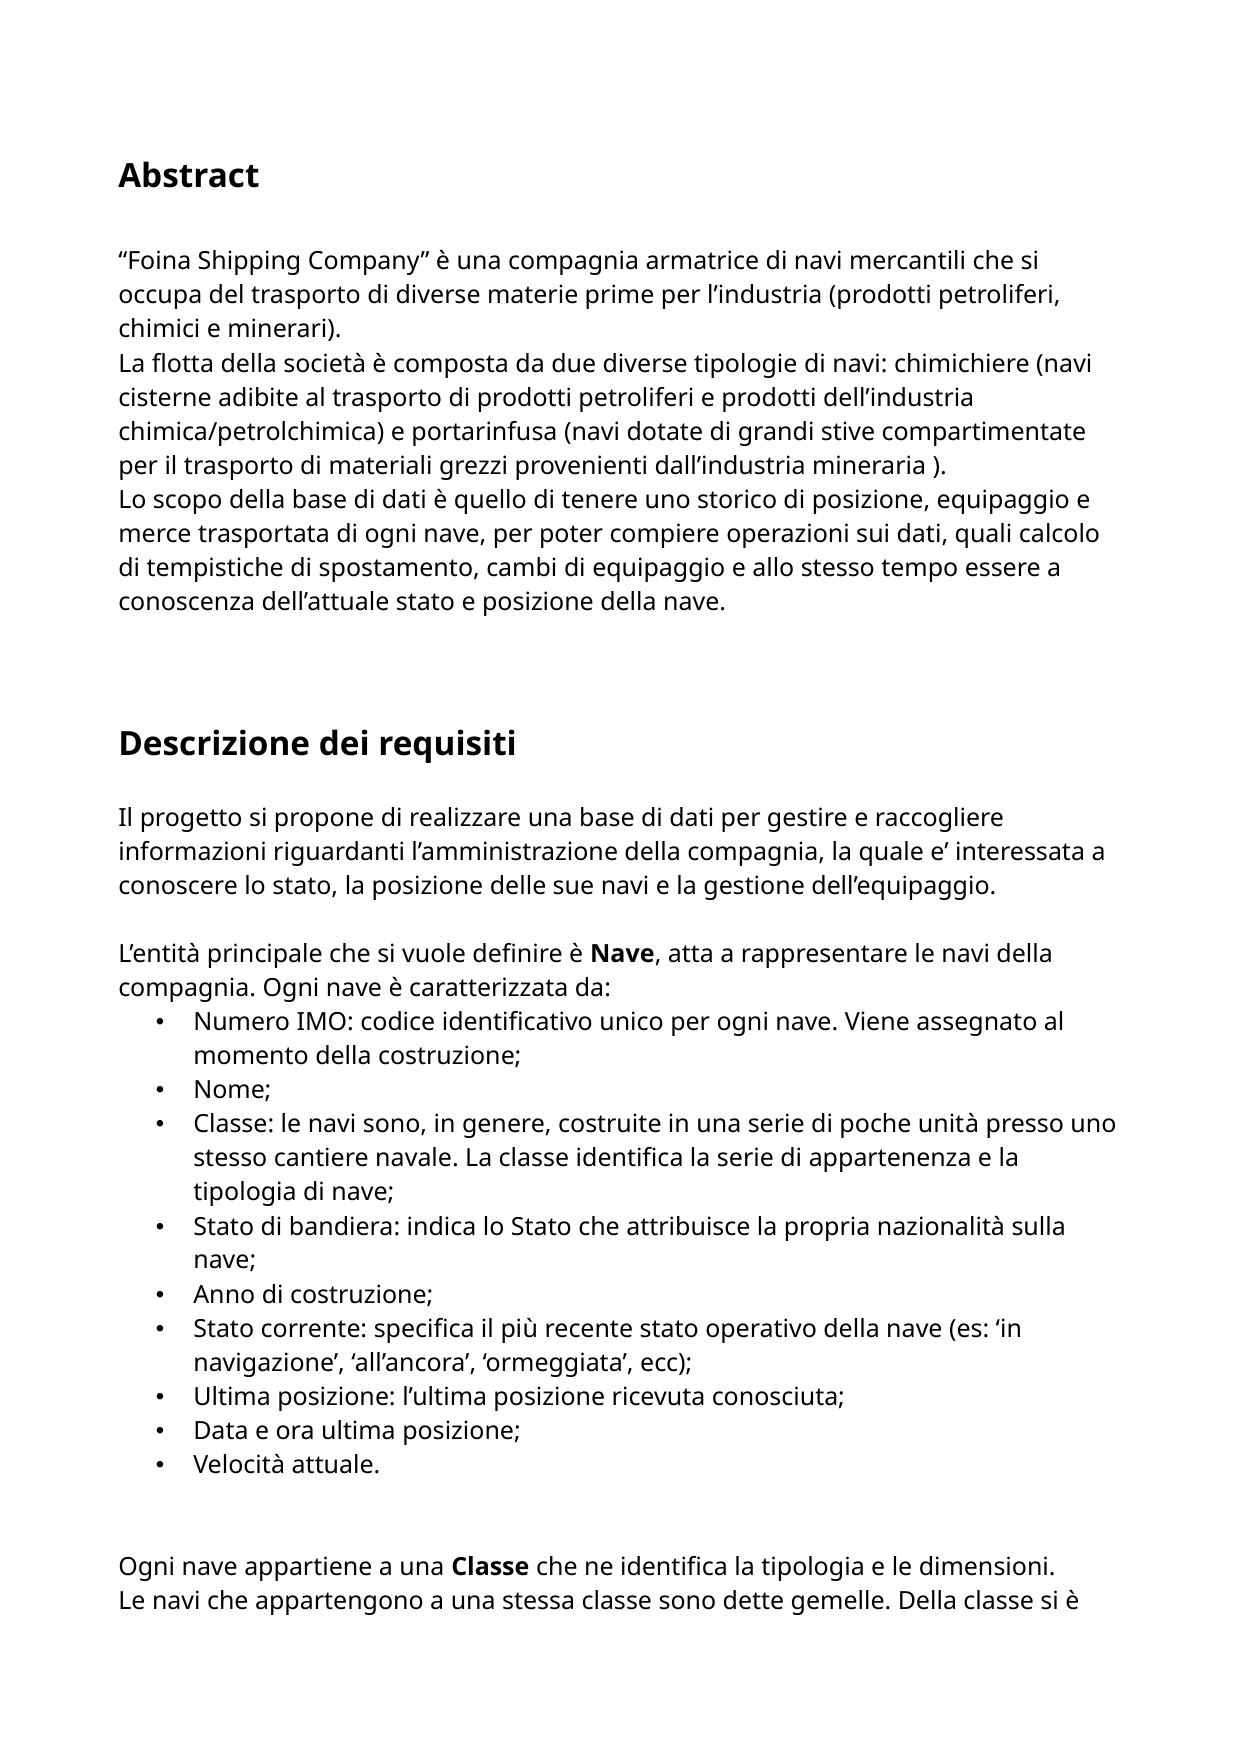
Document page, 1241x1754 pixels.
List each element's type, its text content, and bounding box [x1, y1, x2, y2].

list Ultima posizione: l’ultima posizione ricevuta conosciuta; [156, 1378, 1122, 1412]
list Velocità attuale. [156, 1447, 1122, 1481]
text La flotta della società è composta da due diverse tipologie di navi: chimichiere (navi cisterne adibite al trasporto di prodotti petroliferi e prodotti dell’industria chimica/petrolchimica) e portarinfusa (navi dotate di grandi stive compartimentate per il trasporto di materiali grezzi provenienti dall’industria mineraria ). [118, 345, 1122, 481]
list Classe: le navi sono, in genere, costruite in una serie di poche unità presso uno stesso cantiere navale. La classe identifica la serie di appartenenza e la tipologia di nave; [156, 1106, 1122, 1208]
list Numero IMO: codice identificativo unico per ogni nave. Viene assegnato al momento della costruzione; [156, 1004, 1122, 1072]
list Nome; [156, 1072, 1122, 1106]
text L’entità principale che si vuole definire è Nave, atta a rappresentare le navi della compagnia. Ogni nave è caratterizzata da: [118, 936, 1122, 1004]
text Le navi che appartengono a una stessa classe sono dette gemelle. Della classe si è [118, 1583, 1122, 1617]
text “Foina Shipping Company” è una compagnia armatrice di navi mercantili che si occupa del trasporto di diverse materie prime per l’industria (prodotti petroliferi, chimici e minerari). [118, 243, 1122, 345]
list Anno di costruzione; [156, 1276, 1122, 1310]
text Ogni nave appartiene a una Classe che ne identifica la tipologia e le dimensioni. [118, 1549, 1122, 1583]
text Abstract [118, 152, 1122, 198]
text Descrizione dei requisiti [118, 720, 1122, 765]
text Il progetto si propone di realizzare una base di dati per gestire e raccogliere informazioni riguardanti l’amministrazione della compagnia, la quale e’ interessata a conoscere lo stato, la posizione delle sue navi e la gestione dell’equipaggio. [118, 799, 1122, 902]
list Stato corrente: specifica il più recente stato operativo della nave (es: ‘in navigazione’, ‘all’ancora’, ‘ormeggiata’, ecc); [156, 1310, 1122, 1378]
list Data e ora ultima posizione; [156, 1412, 1122, 1447]
list Stato di bandiera: indica lo Stato che attribuisce la propria nazionalità sulla nave; [156, 1208, 1122, 1276]
text Lo scopo della base di dati è quello di tenere uno storico di posizione, equipaggio e merce trasportata di ogni nave, per poter compiere operazioni sui dati, quali calcolo di tempistiche di spostamento, cambi di equipaggio e allo stesso tempo essere a conoscenza dell’attuale stato e posizione della nave. [118, 481, 1122, 618]
